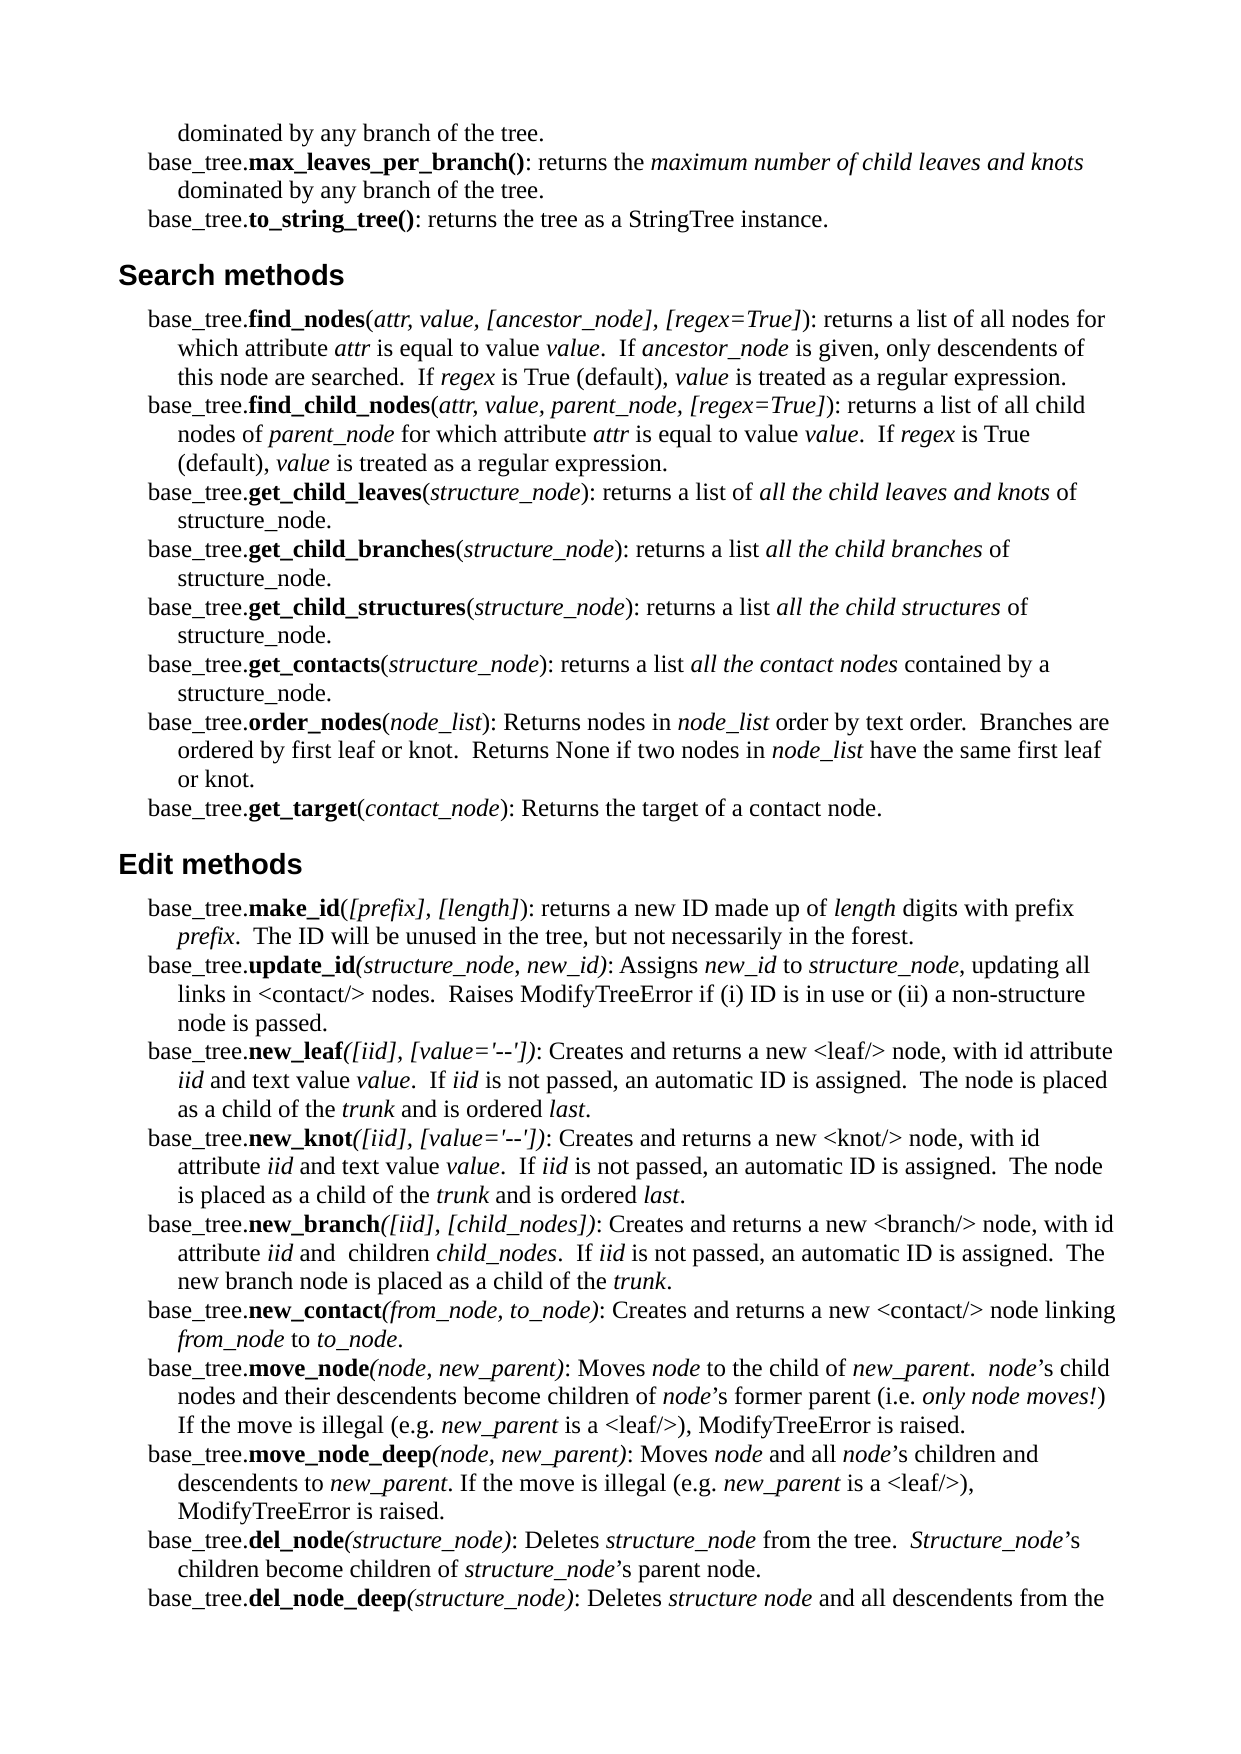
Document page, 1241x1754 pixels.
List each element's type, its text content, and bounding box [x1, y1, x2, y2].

subtitle Search methods [118, 258, 1122, 292]
text base_tree.del_node(structure_node): Deletes structure_node from the tree. Structure_node’s children become children of structure_node’s parent node. [148, 1525, 1122, 1583]
text base_tree.to_string_tree(): returns the tree as a StringTree instance. [148, 204, 1122, 233]
text base_tree.new_leaf([iid], [value='--']): Creates and returns a new <leaf/> node, with id attribute iid and text value value. If iid is not passed, an automatic ID is assigned. The node is placed as a child of the trunk and is ordered last. [148, 1036, 1122, 1123]
text base_tree.new_branch([iid], [child_nodes]): Creates and returns a new <branch/> node, with id attribute iid and children child_nodes. If iid is not passed, an automatic ID is assigned. The new branch node is placed as a child of the trunk. [148, 1209, 1122, 1295]
text base_tree.find_nodes(attr, value, [ancestor_node], [regex=True]): returns a list of all nodes for which attribute attr is equal to value value. If ancestor_node is given, only descendents of this node are searched. If regex is True (default), value is treated as a regular expression. [148, 304, 1122, 390]
subtitle Edit methods [118, 847, 1122, 880]
text base_tree.order_nodes(node_list): Returns nodes in node_list order by text order. Branches are ordered by first leaf or knot. Returns None if two nodes in node_list have the same first leaf or knot. [148, 707, 1122, 793]
text base_tree.move_node(node, new_parent): Moves node to the child of new_parent. node’s child nodes and their descendents become children of node’s former parent (i.e. only node moves!) If the move is illegal (e.g. new_parent is a <leaf/>), ModifyTreeError is raised. [148, 1353, 1122, 1439]
text base_tree.max_leaves_per_branch(): returns the maximum number of child leaves and knots dominated by any branch of the tree. [148, 147, 1122, 204]
text base_tree.update_id(structure_node, new_id): Assigns new_id to structure_node, updating all links in <contact/> nodes. Raises ModifyTreeError if (i) ID is in use or (ii) a non-structure node is passed. [148, 950, 1122, 1036]
text base_tree.move_node_deep(node, new_parent): Moves node and all node’s children and descendents to new_parent. If the move is illegal (e.g. new_parent is a <leaf/>), ModifyTreeError is raised. [148, 1439, 1122, 1525]
text base_tree.new_knot([iid], [value='--']): Creates and returns a new <knot/> node, with id attribute iid and text value value. If iid is not passed, an automatic ID is assigned. The node is placed as a child of the trunk and is ordered last. [148, 1123, 1122, 1209]
text base_tree.get_child_leaves(structure_node): returns a list of all the child leaves and knots of structure_node. [148, 477, 1122, 534]
text dominated by any branch of the tree. [148, 118, 1122, 147]
text base_tree.new_contact(from_node, to_node): Creates and returns a new <contact/> node linking from_node to to_node. [148, 1295, 1122, 1353]
text base_tree.find_child_nodes(attr, value, parent_node, [regex=True]): returns a list of all child nodes of parent_node for which attribute attr is equal to value value. If regex is True (default), value is treated as a regular expression. [148, 390, 1122, 477]
text base_tree.make_id([prefix], [length]): returns a new ID made up of length digits with prefix prefix. The ID will be unused in the tree, but not necessarily in the forest. [148, 893, 1122, 950]
text base_tree.get_target(contact_node): Returns the target of a contact node. [148, 793, 1122, 822]
text base_tree.get_child_structures(structure_node): returns a list all the child structures of structure_node. [148, 592, 1122, 649]
text base_tree.get_contacts(structure_node): returns a list all the contact nodes contained by a structure_node. [148, 649, 1122, 707]
text base_tree.del_node_deep(structure_node): Deletes structure node and all descendents from the [148, 1583, 1122, 1611]
text base_tree.get_child_branches(structure_node): returns a list all the child branches of structure_node. [148, 534, 1122, 592]
